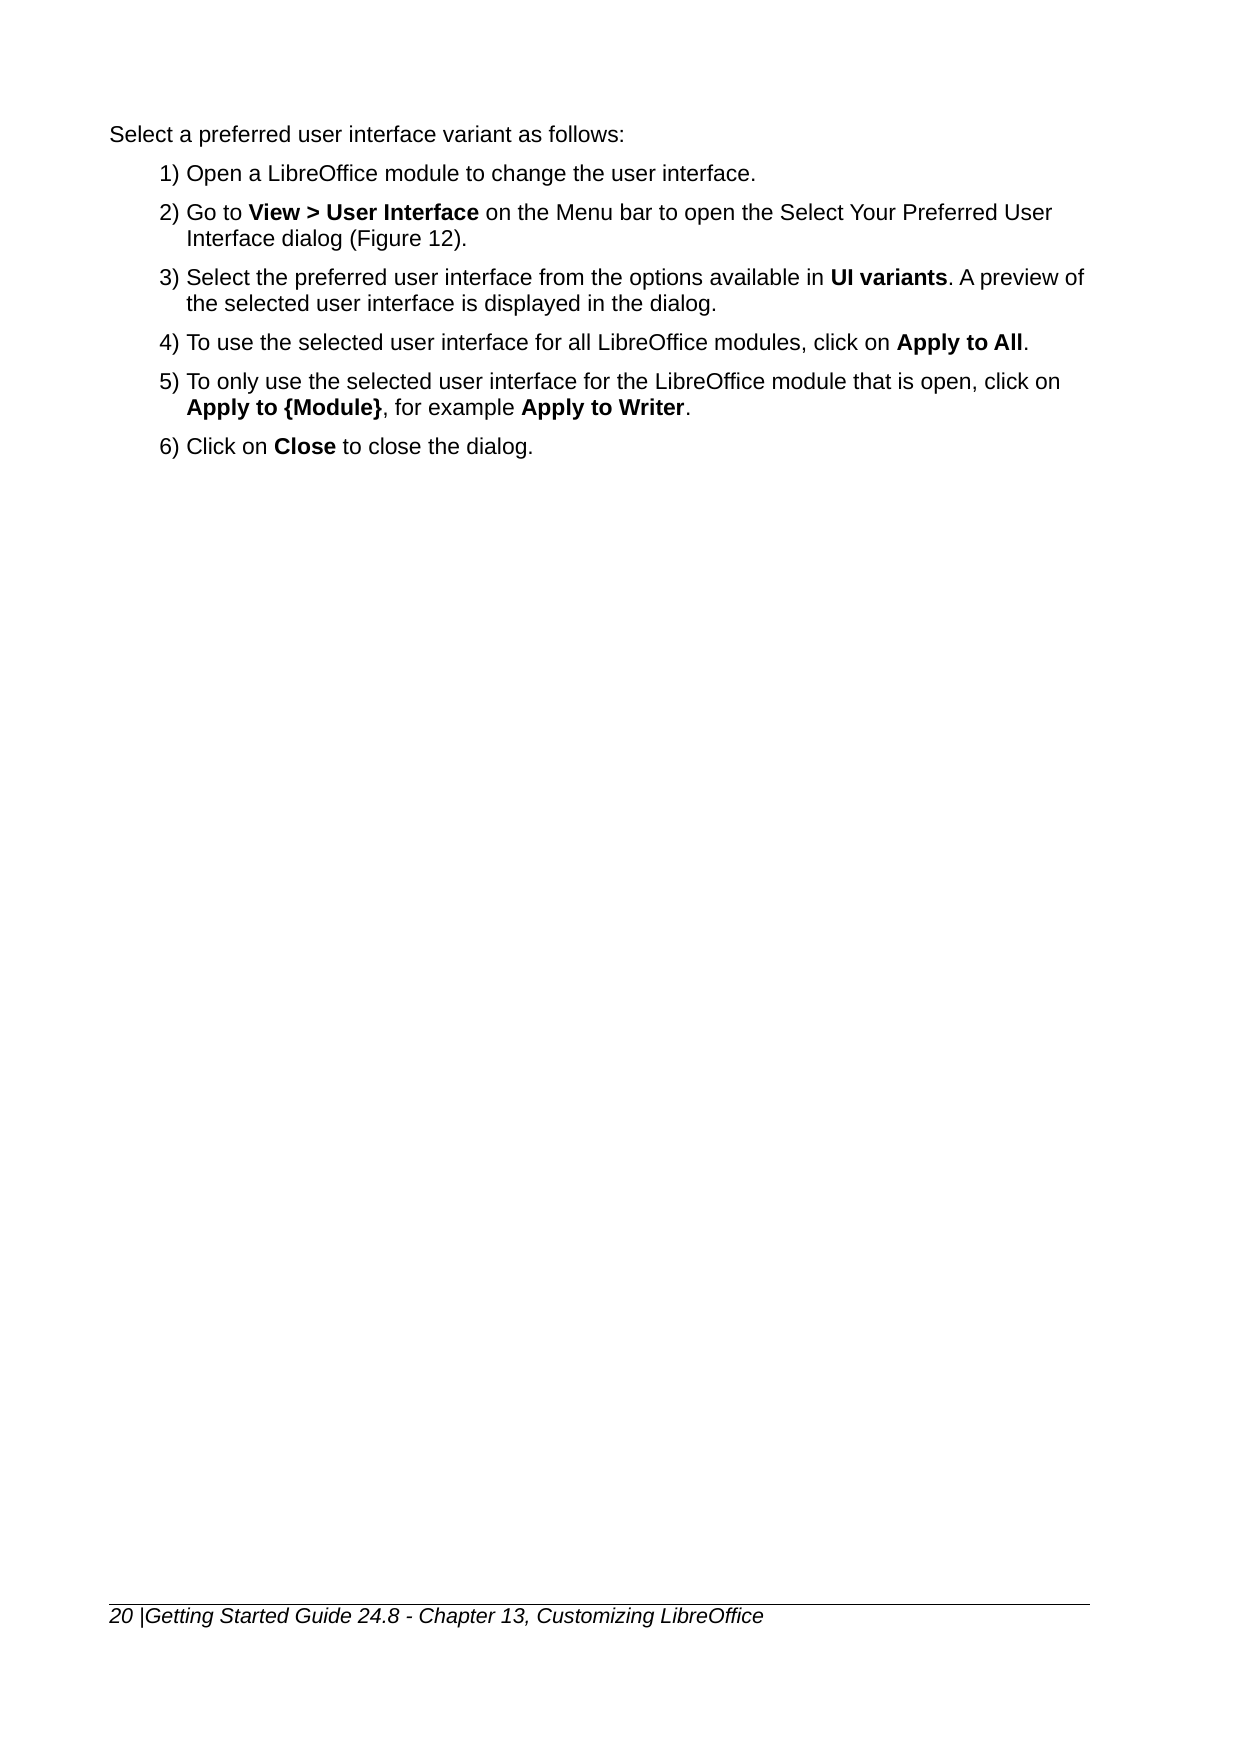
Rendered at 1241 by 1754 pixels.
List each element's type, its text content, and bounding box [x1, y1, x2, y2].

list Click on Close to close the dialog. [186, 433, 1090, 459]
list To only use the selected user interface for the LibreOffice module that is open, click on Apply to {Module}, for example Apply to Writer. [186, 368, 1090, 421]
list Select the preferred user interface from the options available in UI variants. A preview of the selected user interface is displayed in the dialog. [186, 264, 1090, 317]
list To use the selected user interface for all LibreOffice modules, click on Apply to All. [186, 329, 1090, 356]
list Select a preferred user interface variant as follows: [109, 121, 1090, 147]
list Go to View > User Interface on the Menu bar to open the Select Your Preferred User Interface dialog (Figure 12). [186, 199, 1090, 251]
list Open a LibreOffice module to change the user interface. [186, 160, 1090, 186]
